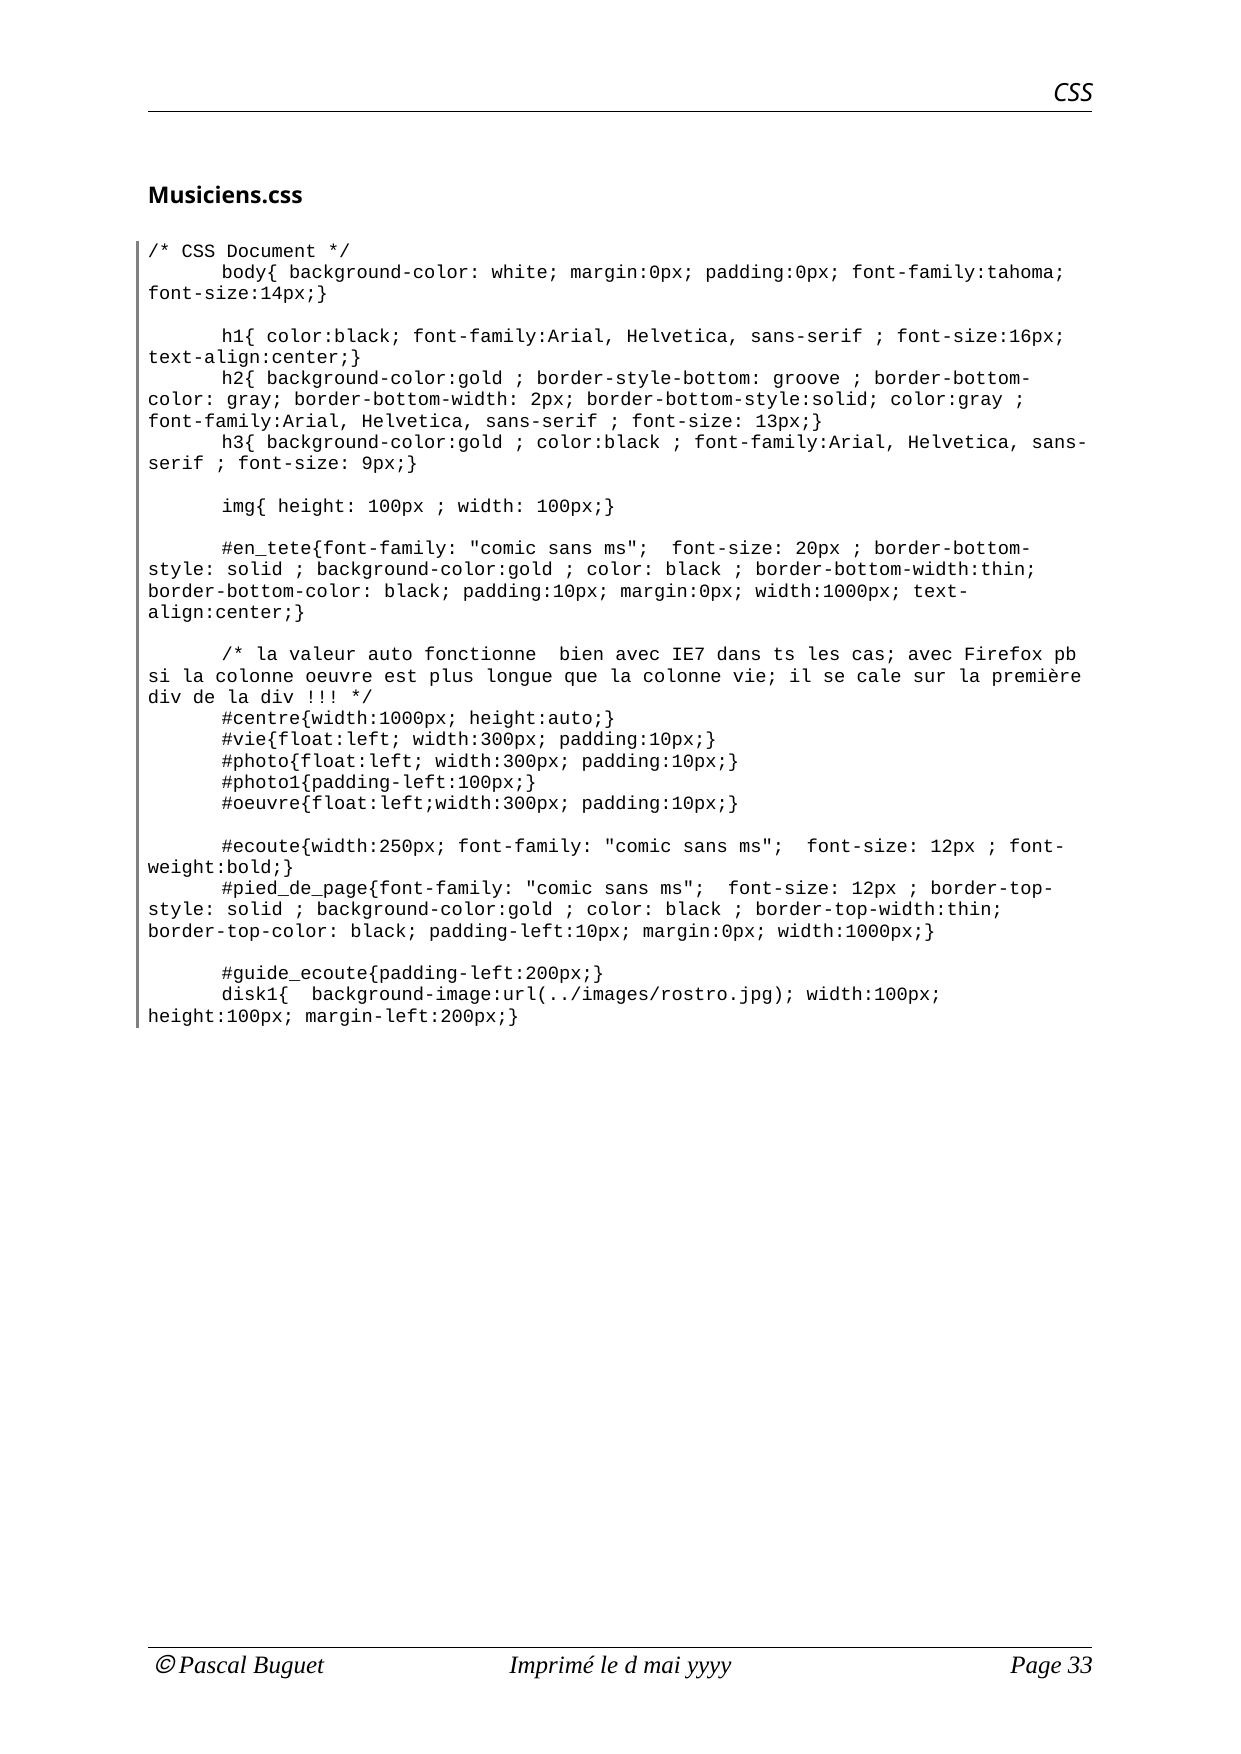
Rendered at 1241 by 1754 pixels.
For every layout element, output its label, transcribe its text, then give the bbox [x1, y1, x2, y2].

text h3{ background-color:gold ; color:black ; font-family:Arial, Helvetica, sans-serif ; font-size: 9px;} [148, 433, 1092, 475]
text img{ height: 100px ; width: 100px;} [148, 496, 1092, 518]
text Musiciens.css [148, 179, 1092, 210]
text /* CSS Document */ [148, 241, 1092, 263]
text #en_tete{font-family: "comic sans ms"; font-size: 20px ; border-bottom-style: solid ; background-color:gold ; color: black ; border-bottom-width:thin; border-bottom-color: black; padding:10px; margin:0px; width:1000px; text-align:center;} [148, 539, 1092, 624]
text disk1{ background-image:url(../images/rostro.jpg); width:100px; height:100px; margin-left:200px;} [148, 985, 1092, 1028]
text #centre{width:1000px; height:auto;} [148, 709, 1092, 730]
text /* la valeur auto fonctionne bien avec IE7 dans ts les cas; avec Firefox pb si la colonne oeuvre est plus longue que la colonne vie; il se cale sur la première div de la div !!! */ [148, 645, 1092, 709]
text body{ background-color: white; margin:0px; padding:0px; font-family:tahoma; font-size:14px;} [148, 263, 1092, 305]
text h2{ background-color:gold ; border-style-bottom: groove ; border-bottom-color: gray; border-bottom-width: 2px; border-bottom-style:solid; color:gray ; font-family:Arial, Helvetica, sans-serif ; font-size: 13px;} [148, 369, 1092, 433]
text #pied_de_page{font-family: "comic sans ms"; font-size: 12px ; border-top-style: solid ; background-color:gold ; color: black ; border-top-width:thin; border-top-color: black; padding-left:10px; margin:0px; width:1000px;} [148, 879, 1092, 943]
text #photo{float:left; width:300px; padding:10px;} [148, 751, 1092, 773]
text #vie{float:left; width:300px; padding:10px;} [148, 730, 1092, 751]
text #ecoute{width:250px; font-family: "comic sans ms"; font-size: 12px ; font-weight:bold;} [148, 836, 1092, 879]
text #oeuvre{float:left;width:300px; padding:10px;} [148, 794, 1092, 815]
text #photo1{padding-left:100px;} [148, 773, 1092, 794]
text #guide_ecoute{padding-left:200px;} [148, 964, 1092, 985]
text h1{ color:black; font-family:Arial, Helvetica, sans-serif ; font-size:16px; text-align:center;} [148, 326, 1092, 369]
